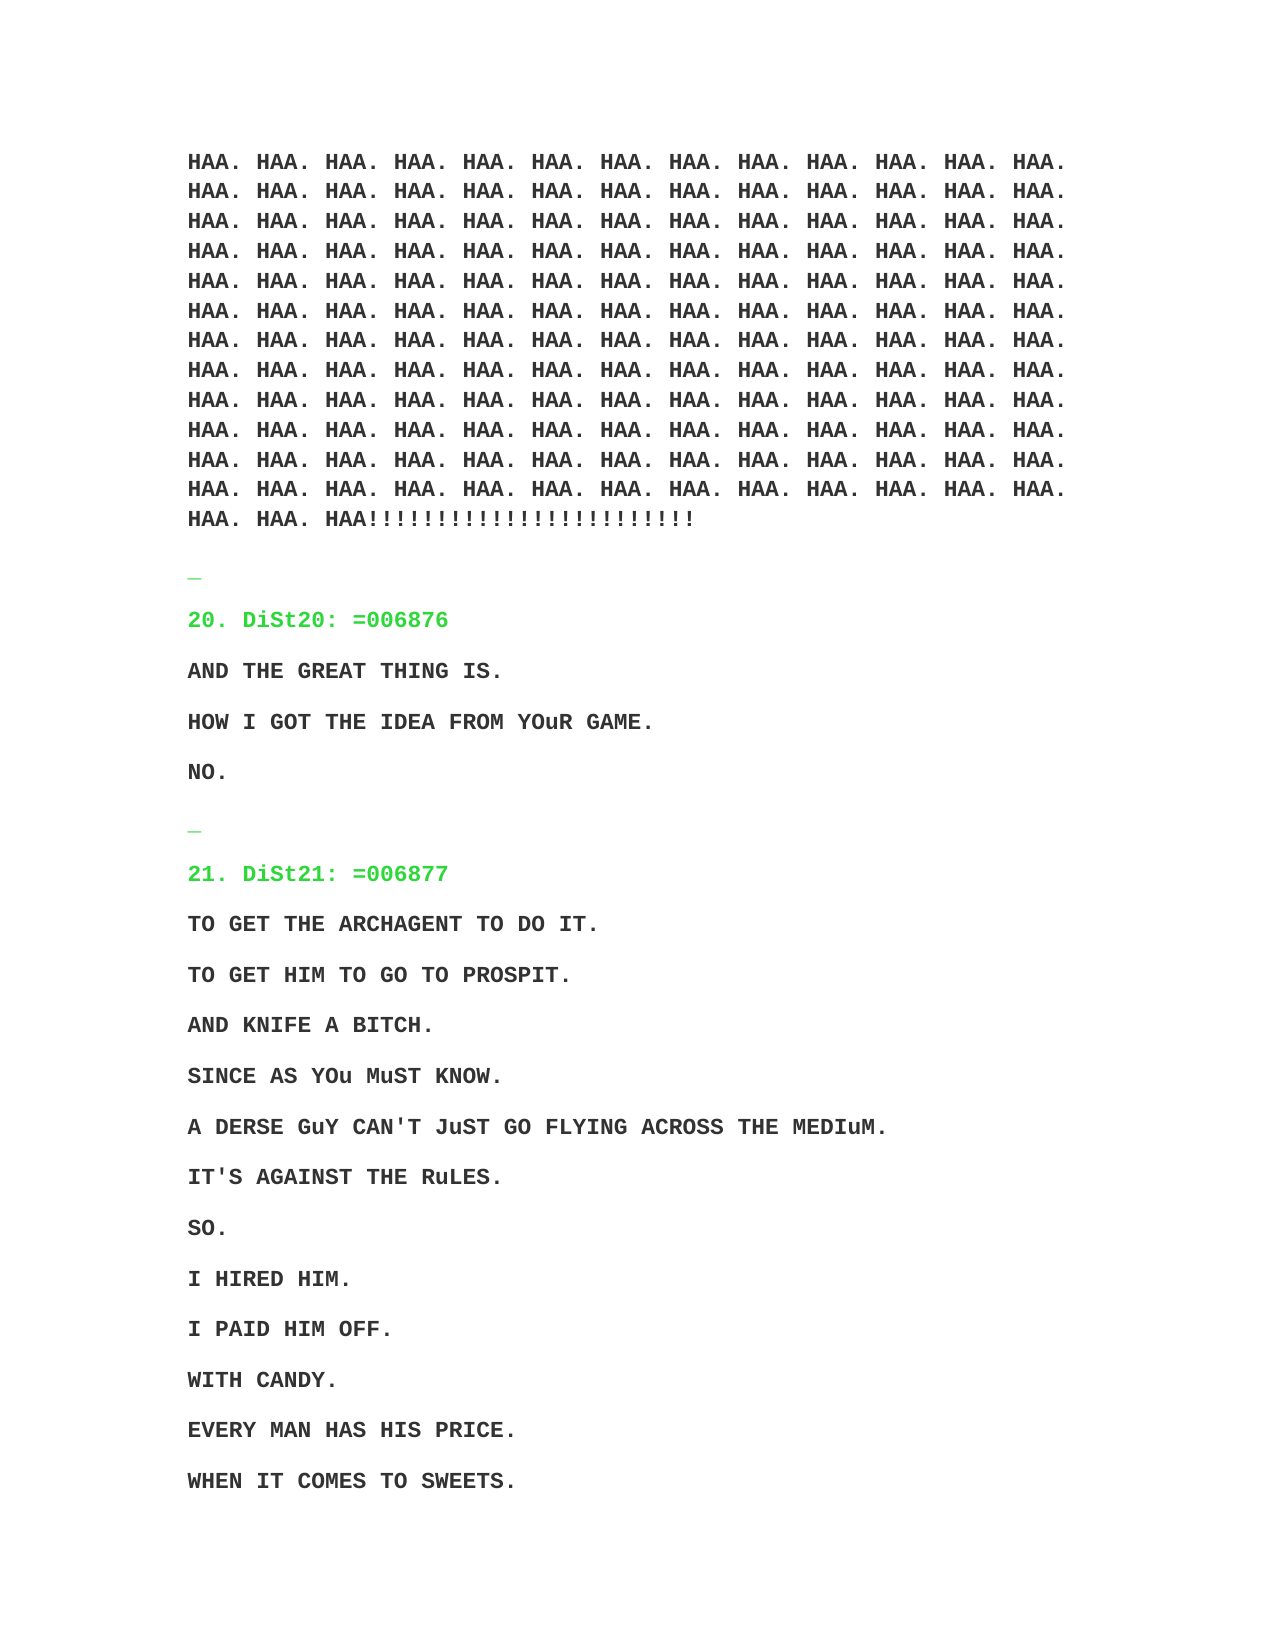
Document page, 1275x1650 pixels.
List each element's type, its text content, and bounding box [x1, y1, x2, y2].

text WITH CANDY. [187, 1368, 1087, 1394]
text _ [187, 558, 1087, 584]
text EVERY MAN HAS HIS PRICE. [187, 1419, 1087, 1445]
text SO. [187, 1216, 1087, 1242]
text IT'S AGAINST THE RuLES. [187, 1166, 1087, 1192]
text _ [187, 811, 1087, 837]
text SINCE AS YOu MuST KNOW. [187, 1064, 1087, 1090]
text A DERSE GuY CAN'T JuST GO FLYING ACROSS THE MEDIuM. [187, 1115, 1087, 1141]
text AND KNIFE A BITCH. [187, 1014, 1087, 1040]
text AND THE GREAT THING IS. [187, 659, 1087, 685]
text WHEN IT COMES TO SWEETS. [187, 1469, 1087, 1495]
text I HIRED HIM. [187, 1267, 1087, 1293]
text 21. DiSt21: =006877 [187, 862, 1087, 888]
text TO GET HIM TO GO TO PROSPIT. [187, 963, 1087, 989]
text TO GET THE ARCHAGENT TO DO IT. [187, 912, 1087, 938]
text 20. DiSt20: =006876 [187, 609, 1087, 635]
text NO. [187, 761, 1087, 787]
text HAA. HAA. HAA. HAA. HAA. HAA. HAA. HAA. HAA. HAA. HAA. HAA. HAA. HAA. HAA. HAA. HAA. HAA. HAA. HAA. HAA. HAA. HAA. HAA. HAA. HAA. HAA. HAA. HAA. HAA. HAA. HAA. HAA. HAA. HAA. HAA. HAA. HAA. HAA. HAA. HAA. HAA. HAA. HAA. HAA. HAA. HAA. HAA. HAA. HAA. HAA. HAA. HAA. HAA. HAA. HAA. HAA. HAA. HAA. HAA. HAA. HAA. HAA. HAA. HAA. HAA. HAA. HAA. HAA. HAA. HAA. HAA. HAA. HAA. HAA. HAA. HAA. HAA. HAA. HAA. HAA. HAA. HAA. HAA. HAA. HAA. HAA. HAA. HAA. HAA. HAA. HAA. HAA. HAA. HAA. HAA. HAA. HAA. HAA. HAA. HAA. HAA. HAA. HAA. HAA. HAA. HAA. HAA. HAA. HAA. HAA. HAA. HAA. HAA. HAA. HAA. HAA. HAA. HAA. HAA. HAA. HAA. HAA. HAA. HAA. HAA. HAA. HAA. HAA. HAA. HAA. HAA. HAA. HAA. HAA. HAA. HAA. HAA. HAA. HAA. HAA. HAA. HAA. HAA. HAA. HAA. HAA. HAA. HAA. HAA. HAA. HAA. HAA. HAA. HAA. HAA. HAA. HAA. HAA!!!!!!!!!!!!!!!!!!!!!!!! [187, 150, 1087, 533]
text I PAID HIM OFF. [187, 1317, 1087, 1343]
text HOW I GOT THE IDEA FROM YOuR GAME. [187, 710, 1087, 736]
